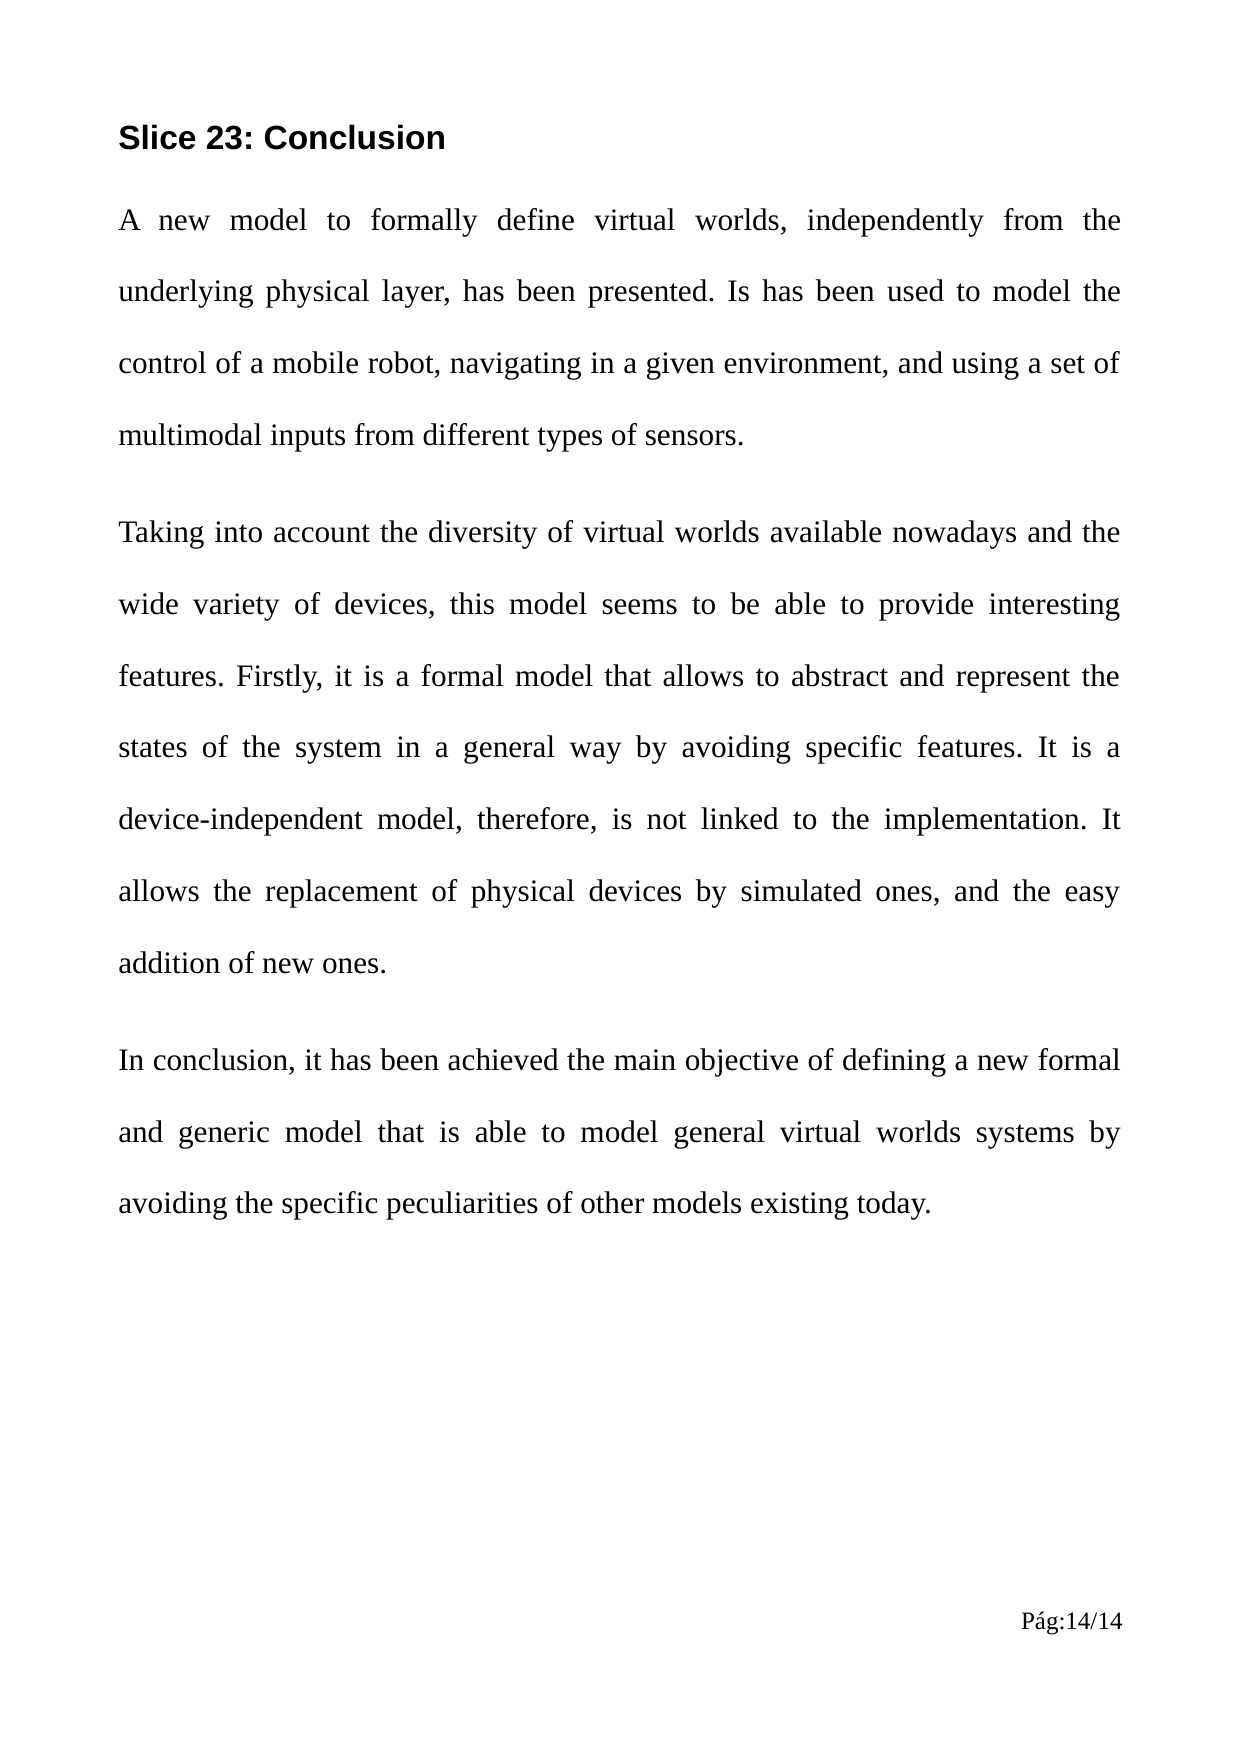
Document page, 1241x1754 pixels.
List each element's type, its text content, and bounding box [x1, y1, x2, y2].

subtitle Slice 23: Conclusion [118, 118, 1122, 157]
text Taking into account the diversity of virtual worlds available nowadays and the wide variety of devices, this model seems to be able to provide interesting features. Firstly, it is a formal model that allows to abstract and represent the states of the system in a general way by avoiding specific features. It is a device-independent model, therefore, is not linked to the implementation. It allows the replacement of physical devices by simulated ones, and the easy addition of new ones. [118, 513, 1122, 980]
text In conclusion, it has been achieved the main objective of defining a new formal and generic model that is able to model general virtual worlds systems by avoiding the specific peculiarities of other models existing today. [118, 1041, 1122, 1221]
text A new model to formally define virtual worlds, independently from the underlying physical layer, has been presented. Is has been used to model the control of a mobile robot, navigating in a given environment, and using a set of multimodal inputs from different types of sensors. [118, 201, 1122, 452]
